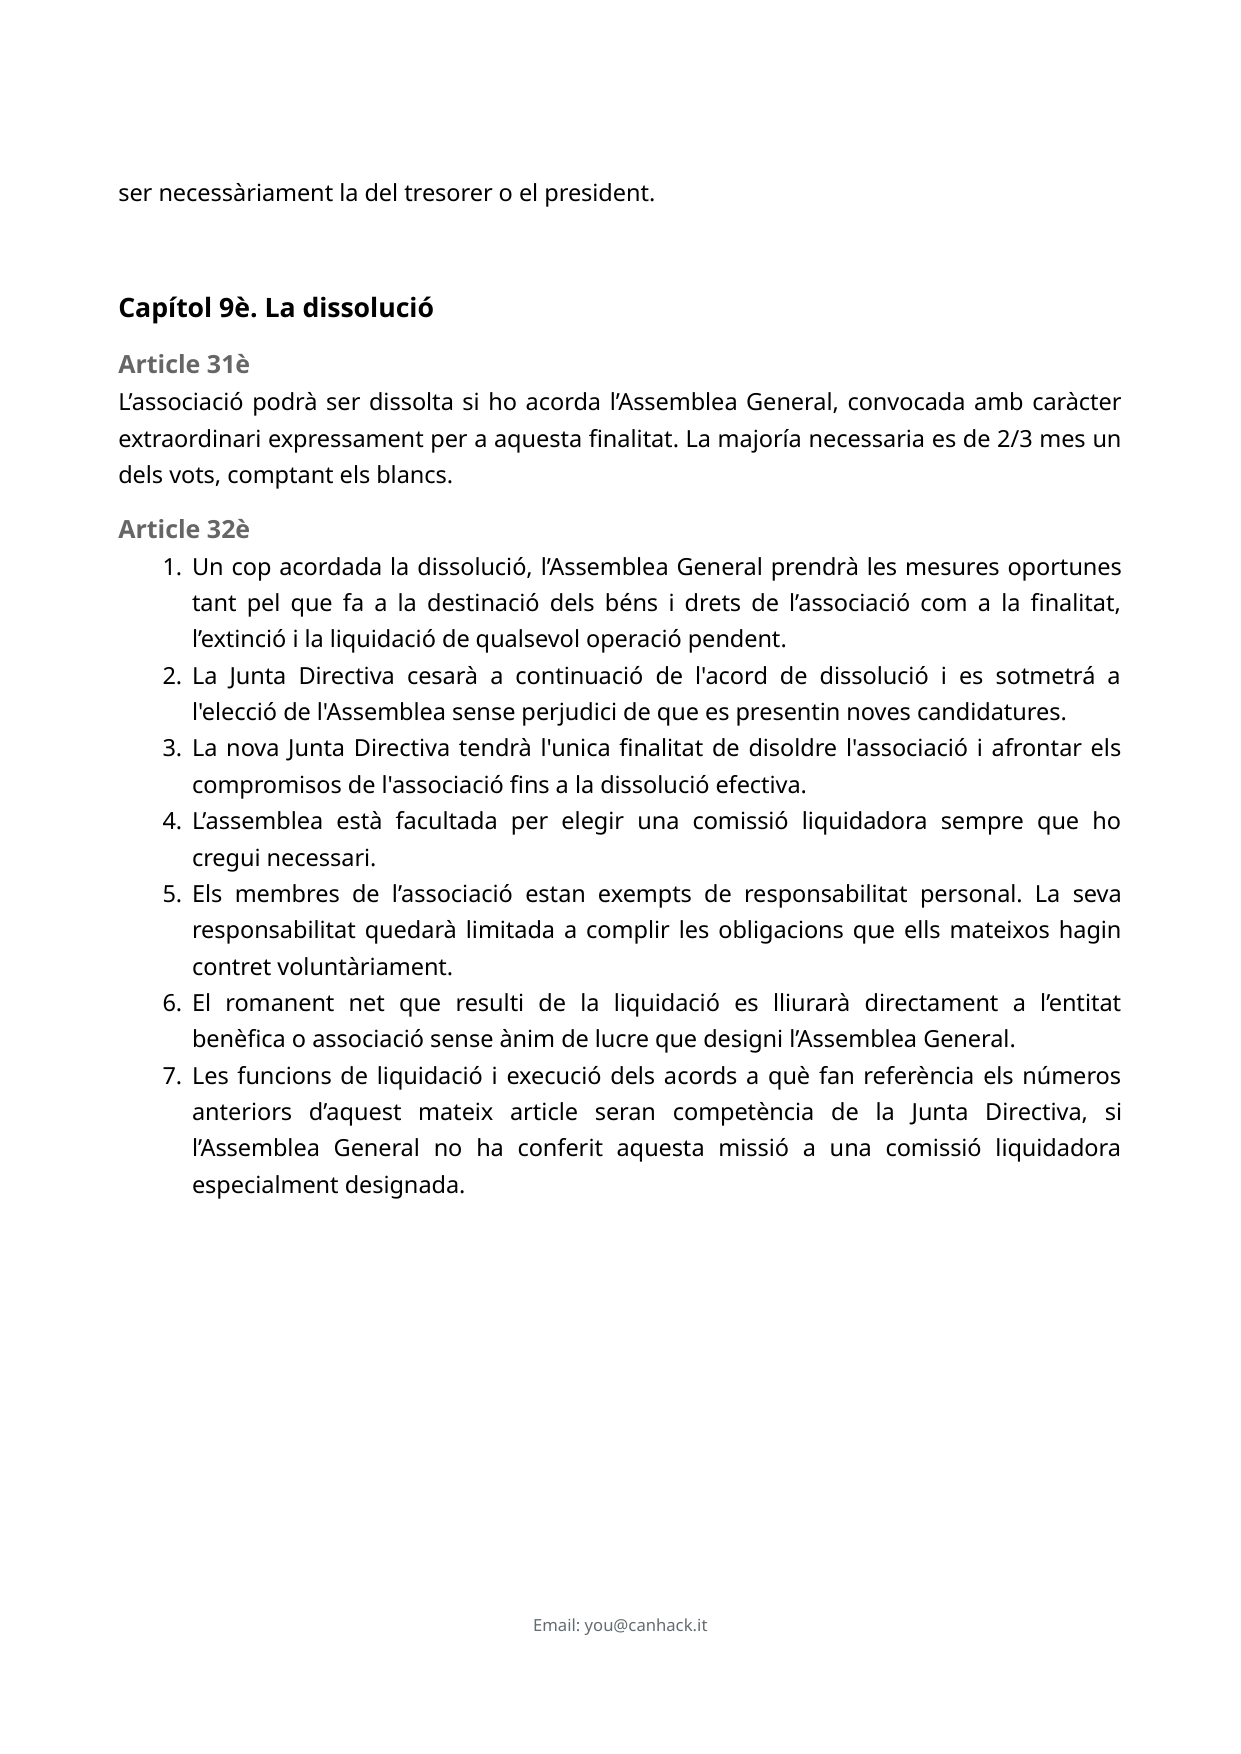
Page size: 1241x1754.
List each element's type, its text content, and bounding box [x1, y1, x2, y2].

list La nova Junta Directiva tendrà l'unica finalitat de disoldre l'associació i afrontar els compromisos de l'associació fins a la dissolució efectiva. [162, 732, 1122, 800]
list Els membres de l’associació estan exempts de responsabilitat personal. La seva responsabilitat quedarà limitada a complir les obligacions que ells mateixos hagin contret voluntàriament. [162, 877, 1122, 982]
list Un cop acordada la dissolució, l’Assemblea General prendrà les mesures oportunes tant pel que fa a la destinació dels béns i drets de l’associació com a la finalitat, l’extinció i la liquidació de qualsevol operació pendent. [162, 550, 1122, 655]
text L’associació podrà ser dissolta si ho acorda l’Assemblea General, convocada amb caràcter extraordinari expressament per a aquesta finalitat. La majoría necessaria es de 2/3 mes un dels vots, comptant els blancs. [118, 386, 1122, 490]
list La Junta Directiva cesarà a continuació de l'acord de dissolució i es sotmetrá a l'elecció de l'Assemblea sense perjudici de que es presentin noves candidatures. [162, 659, 1122, 727]
text ser necessàriament la del tresorer o el president. [118, 176, 1122, 208]
subtitle Article 31è [118, 347, 1122, 381]
subtitle Article 32è [118, 511, 1122, 545]
list Les funcions de liquidació i execució dels acords a què fan referència els números anteriors d’aquest mateix article seran competència de la Junta Directiva, si l’Assemblea General no ha conferit aquesta missió a una comissió liquidadora especialment designada. [162, 1059, 1122, 1200]
list El romanent net que resulti de la liquidació es lliurarà directament a l’entitat benèfica o associació sense ànim de lucre que designi l’Assemblea General. [162, 986, 1122, 1054]
subtitle Capítol 9è. La dissolució [118, 289, 1122, 325]
list L’assemblea està facultada per elegir una comissió liquidadora sempre que ho cregui necessari. [162, 804, 1122, 873]
